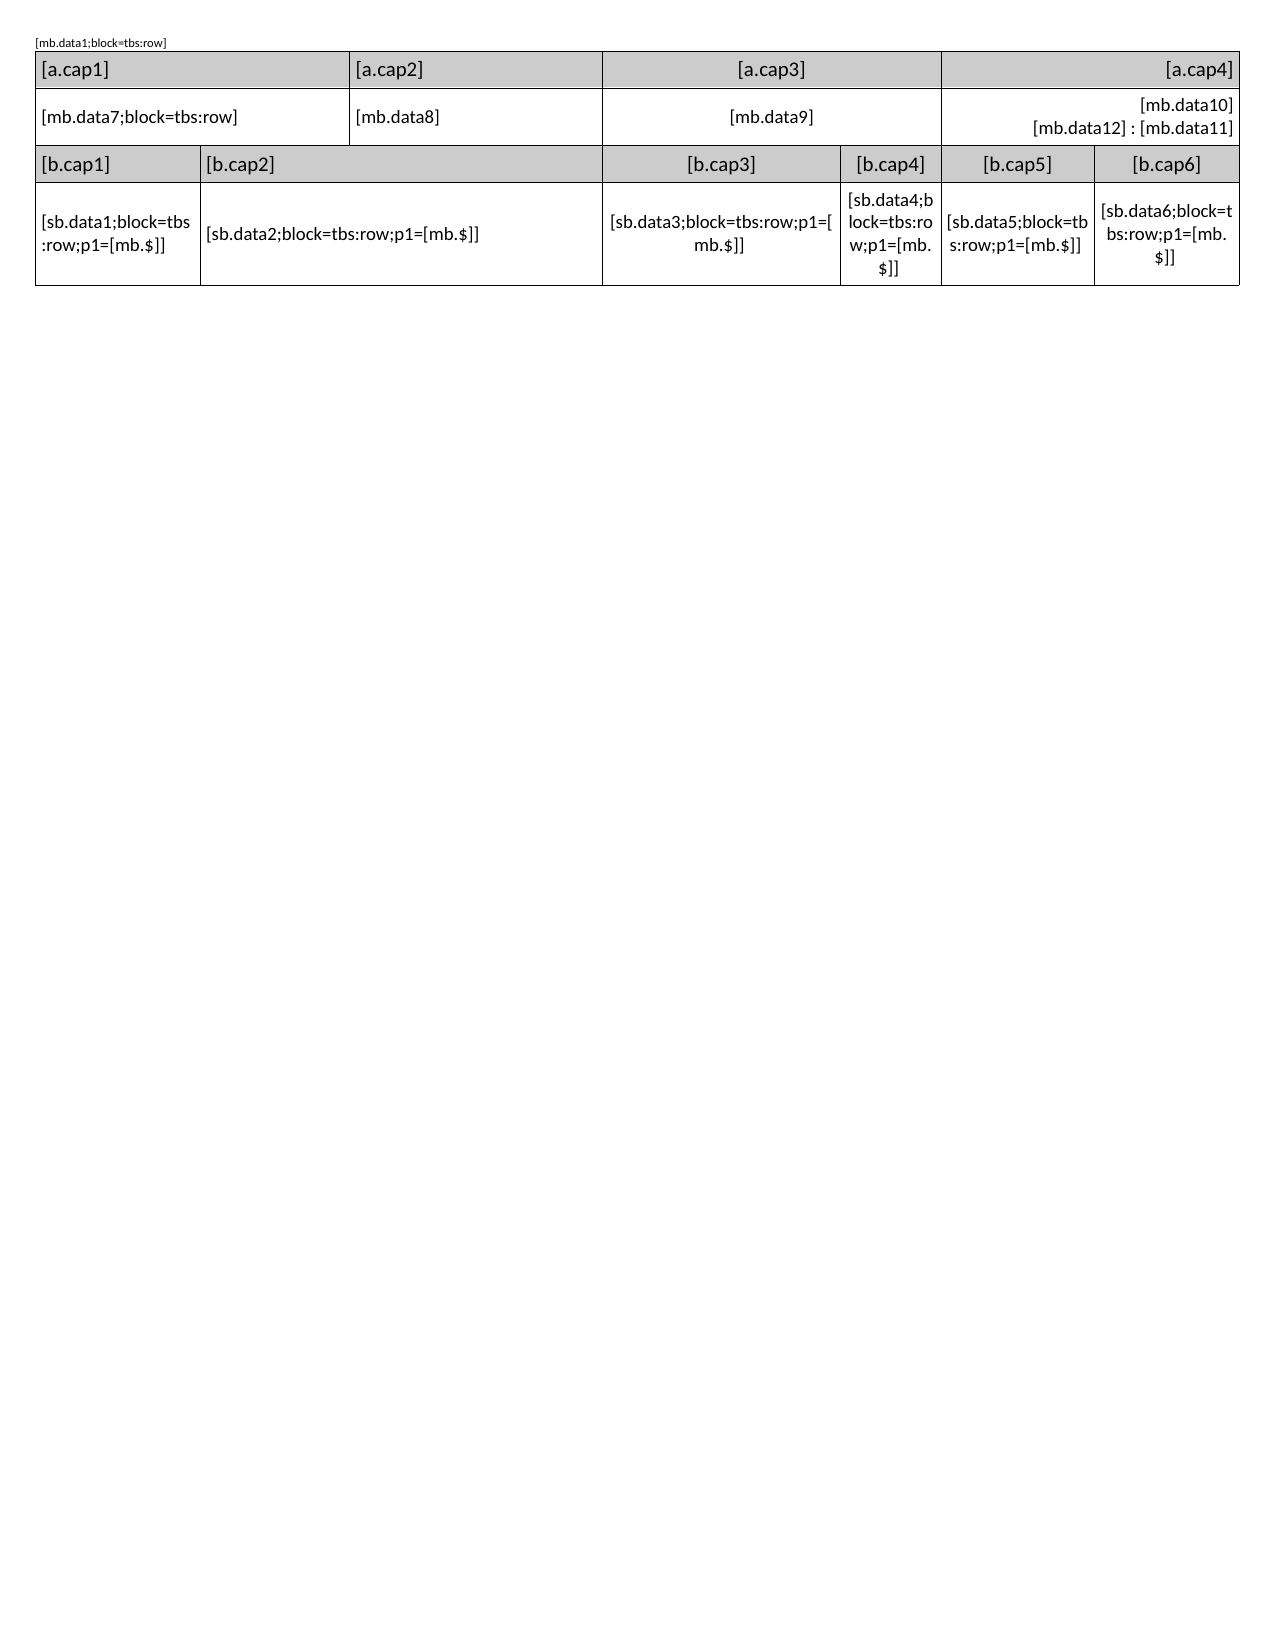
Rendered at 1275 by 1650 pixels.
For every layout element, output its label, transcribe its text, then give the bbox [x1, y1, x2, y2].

table_cell [sb.data3;block=tbs:row;p1=[mb.$]] [603, 183, 840, 285]
table_cell [sb.data1;block=tbs:row;p1=[mb.$]] [36, 183, 200, 285]
table_cell [b.cap1] [36, 146, 200, 182]
table_cell [sb.data4;block=tbs:row;p1=[mb.$]] [841, 183, 941, 285]
table_header [mb.data1;block=tbs:row] [30, 30, 1246, 316]
table_cell [mb.data9] [603, 89, 941, 145]
table_header [a.cap2] [350, 52, 602, 87]
table_cell [b.cap5] [942, 146, 1094, 182]
table_header [a.cap3] [603, 52, 941, 87]
table_cell [b.cap2] [201, 146, 602, 182]
table_cell [b.cap3] [603, 146, 840, 182]
table_cell [sb.data6;block=tbs:row;p1=[mb.$]] [1095, 183, 1239, 285]
table_cell [mb.data10] [mb.data12] : [mb.data11] [942, 89, 1239, 145]
table_cell [b.cap6] [1095, 146, 1239, 182]
table_cell [sb.data5;block=tbs:row;p1=[mb.$]] [942, 183, 1094, 285]
table_header [a.cap1] [36, 52, 349, 87]
table_cell [mb.data8] [350, 89, 602, 145]
table_cell [b.cap4] [841, 146, 941, 182]
table_header [a.cap4] [942, 52, 1239, 87]
table_cell [sb.data2;block=tbs:row;p1=[mb.$]] [201, 183, 602, 285]
table_cell [mb.data7;block=tbs:row] [36, 89, 349, 145]
